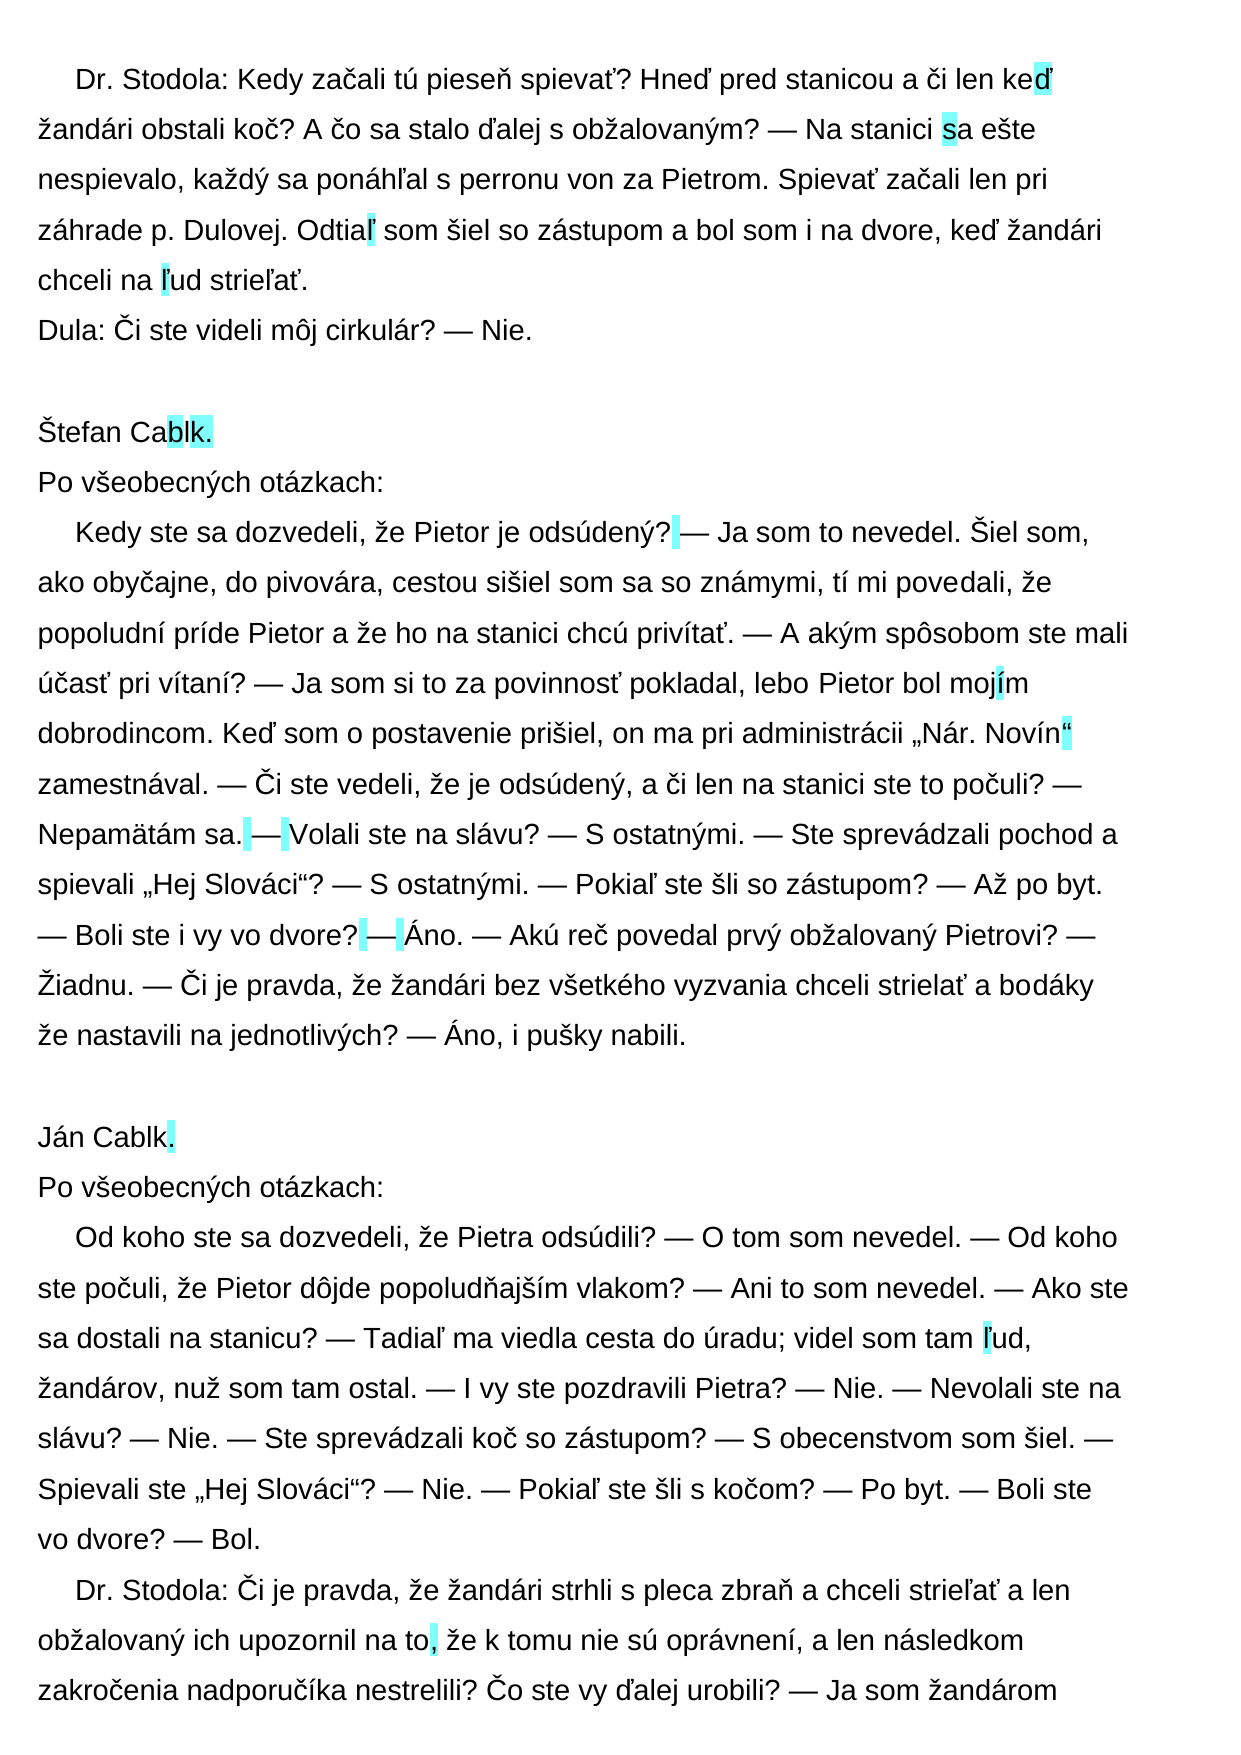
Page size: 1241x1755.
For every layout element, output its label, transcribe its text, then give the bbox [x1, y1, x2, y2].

text Dr. Stodola: Či je pravda, že žandári strhli s pleca zbraň a chceli strieľať a len obžalovaný ich upozornil na to, že k tomu nie sú oprávnení, a len následkom zakročenia nadporučíka nestrelili? Čo ste vy ďalej urobili? — Ja som žandárom [37, 1572, 1130, 1707]
text Po všeobecných otázkach: [37, 465, 1130, 498]
text Dula: Či ste videli môj cirkulár? — Nie. [37, 313, 1130, 347]
text Od koho ste sa dozvedeli, že Pietra odsúdili? — O tom som nevedel. — Od koho ste počuli, že Pietor dôjde popoludňajším vlakom? — Ani to som nevedel. — Ako ste sa dostali na stanicu? — Tadiaľ ma viedla cesta do úradu; videl som tam ľud, žandárov, nuž som tam ostal. — I vy ste pozdravili Pietra? — Nie. — Nevolali ste na slávu? — Nie. — Ste spre­vádzali koč so zástupom? — S obecenstvom som šiel. — Spievali ste „Hej Slováci“? — Nie. — Pokiaľ ste šli s kočom? — Po byt. — Boli ste vo dvore? — Bol. [37, 1220, 1130, 1556]
text Po všeobecných otázkach: [37, 1170, 1130, 1203]
text Štefan Cablk. [37, 414, 1130, 448]
text Dr. Stodola: Kedy začali tú pieseň spievať? Hneď pred stanicou a či len keď žandári obstali koč? A čo sa stalo ďalej s obžalovaným? — Na stanici sa ešte nespievalo, každý sa ponáhľal s perronu von za Pietrom. Spievať začali len pri záhrade p. Dulovej. Odtiaľ som šiel so zástupom a bol som i na dvore, keď žandári chceli na ľud strieľať. [37, 62, 1130, 296]
text Kedy ste sa dozvedeli, že Pietor je odsúdený? — Ja som to nevedel. Šiel som, ako obyčajne, do pivovára, cestou sišiel som sa so známymi, tí mi pove­dali, že popoludní príde Pietor a že ho na stanici chcú privítať. — A akým spôsobom ste mali účasť pri vítaní? — Ja som si to za povinnosť pokladal, lebo Pietor bol mojím dobrodincom. Keď som o postavenie prišiel, on ma pri administrácii „Nár. Novín“ zamestnával. — Či ste vedeli, že je odsúdený, a či len na stanici ste to počuli? —Nepamätám sa. — Volali ste na slávu? — S ostatnými. — Ste sprevádzali pochod a spievali „Hej Slováci“? — S ostatnými. — Pokiaľ ste šli so zástupom? — Až po byt. — Boli ste i vy vo dvore? — Áno. — Akú reč povedal prvý obžalovaný Pietrovi? — Žiadnu. — Či je pravda, že žandári bez všetkého vyzvania chceli strielať a bo­dáky že nastavili na jednotlivých? — Áno, i pušky nabili. [37, 515, 1130, 1052]
text Ján Cablk. [37, 1120, 1130, 1153]
